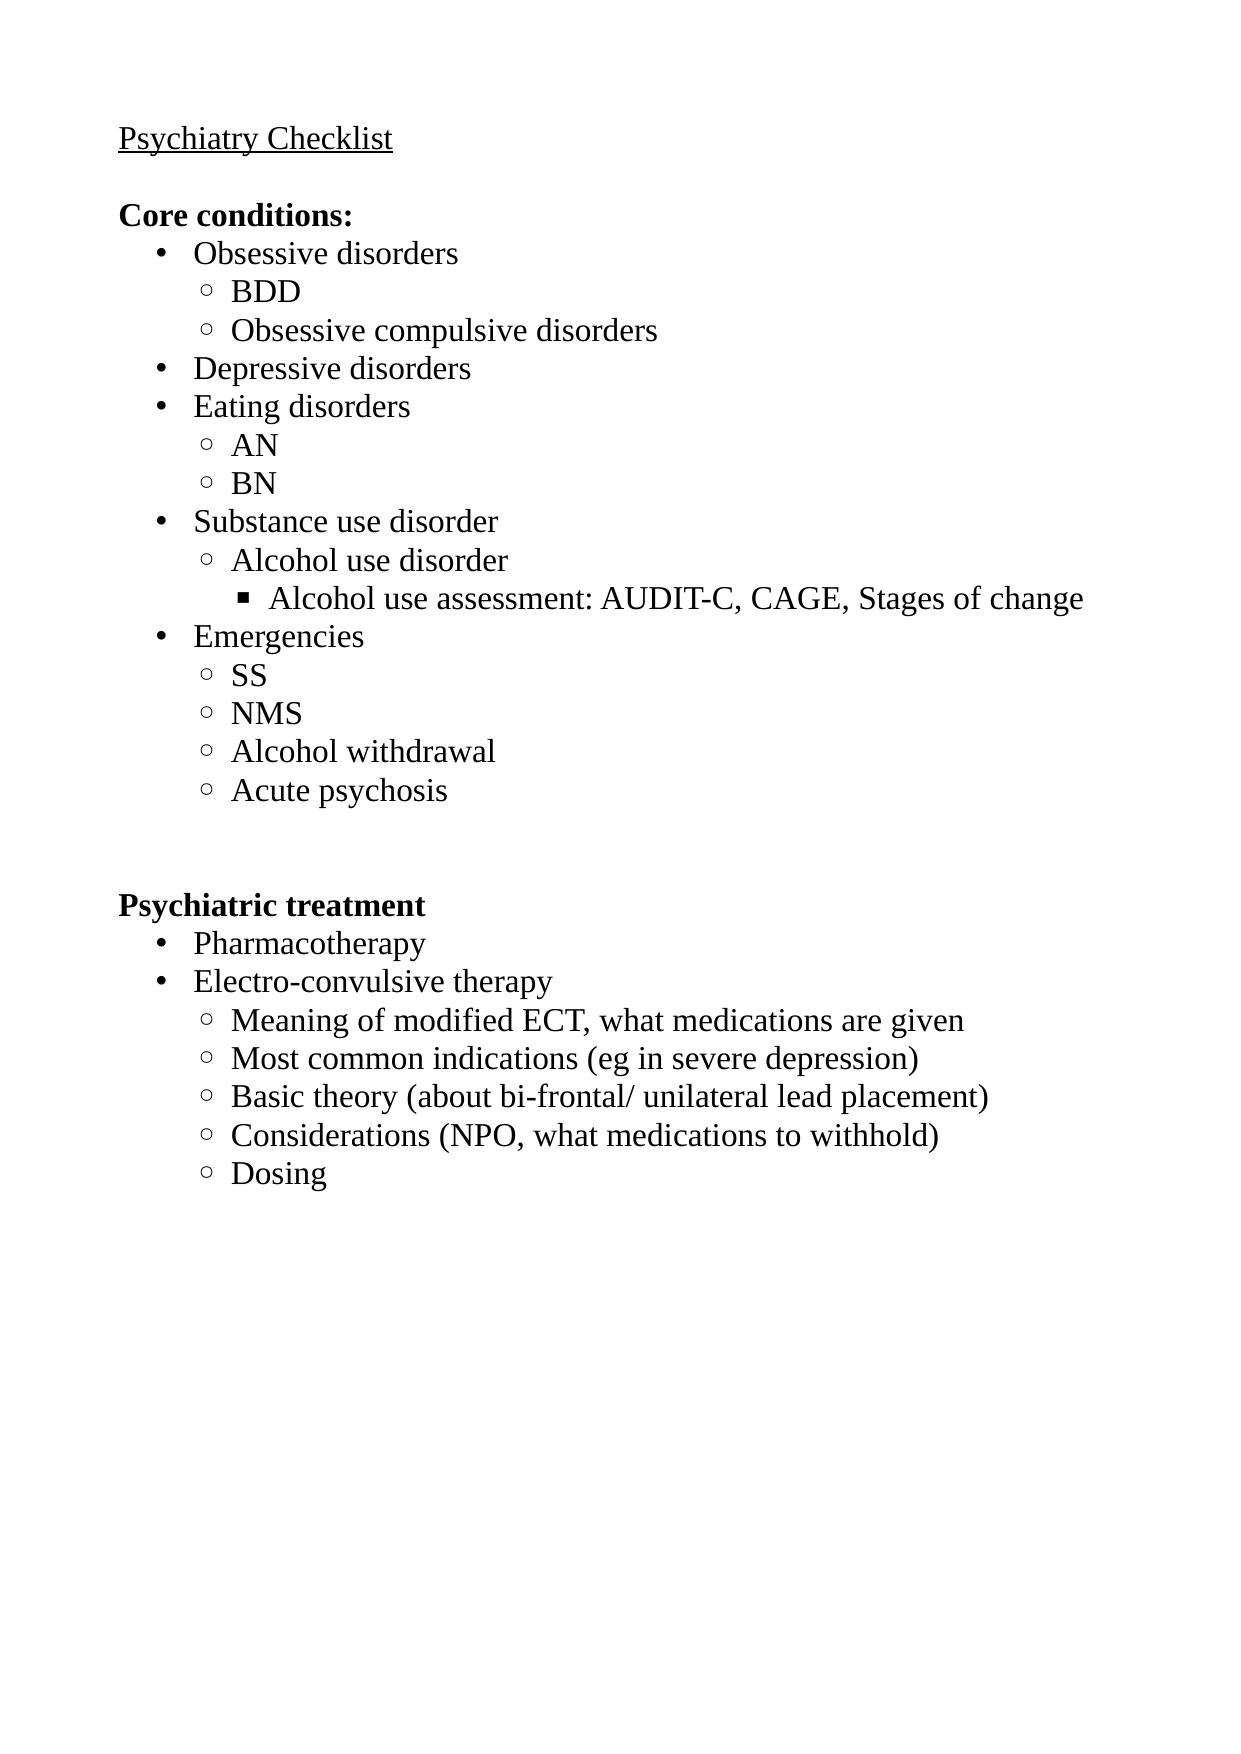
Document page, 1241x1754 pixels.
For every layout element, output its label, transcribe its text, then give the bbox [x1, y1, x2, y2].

list BDD [193, 271, 1122, 310]
list Acute psychosis [193, 770, 1122, 808]
list Considerations (NPO, what medications to withhold) [193, 1115, 1122, 1153]
list Basic theory (about bi-frontal/ unilateral lead placement) [193, 1076, 1122, 1115]
list Pharmacotherapy [156, 923, 1122, 961]
list Dosing [193, 1153, 1122, 1191]
text Core conditions: [118, 195, 1122, 233]
list Alcohol withdrawal [193, 731, 1122, 770]
list SS [193, 655, 1122, 693]
list Obsessive disorders [156, 233, 1122, 271]
list NMS [193, 693, 1122, 731]
list Electro-convulsive therapy [156, 961, 1122, 1000]
text Psychiatry Checklist [118, 118, 1122, 156]
list BN [193, 463, 1122, 501]
list Substance use disorder [156, 501, 1122, 540]
list Most common indications (eg in severe depression) [193, 1038, 1122, 1076]
list AN [193, 425, 1122, 463]
list Eating disorders [156, 386, 1122, 425]
list Alcohol use assessment: AUDIT-C, CAGE, Stages of change [231, 578, 1122, 616]
list Alcohol use disorder [193, 540, 1122, 578]
list Meaning of modified ECT, what medications are given [193, 1000, 1122, 1038]
list Emergencies [156, 616, 1122, 655]
list Depressive disorders [156, 348, 1122, 386]
text Psychiatric treatment [118, 885, 1122, 923]
list Obsessive compulsive disorders [193, 310, 1122, 348]
